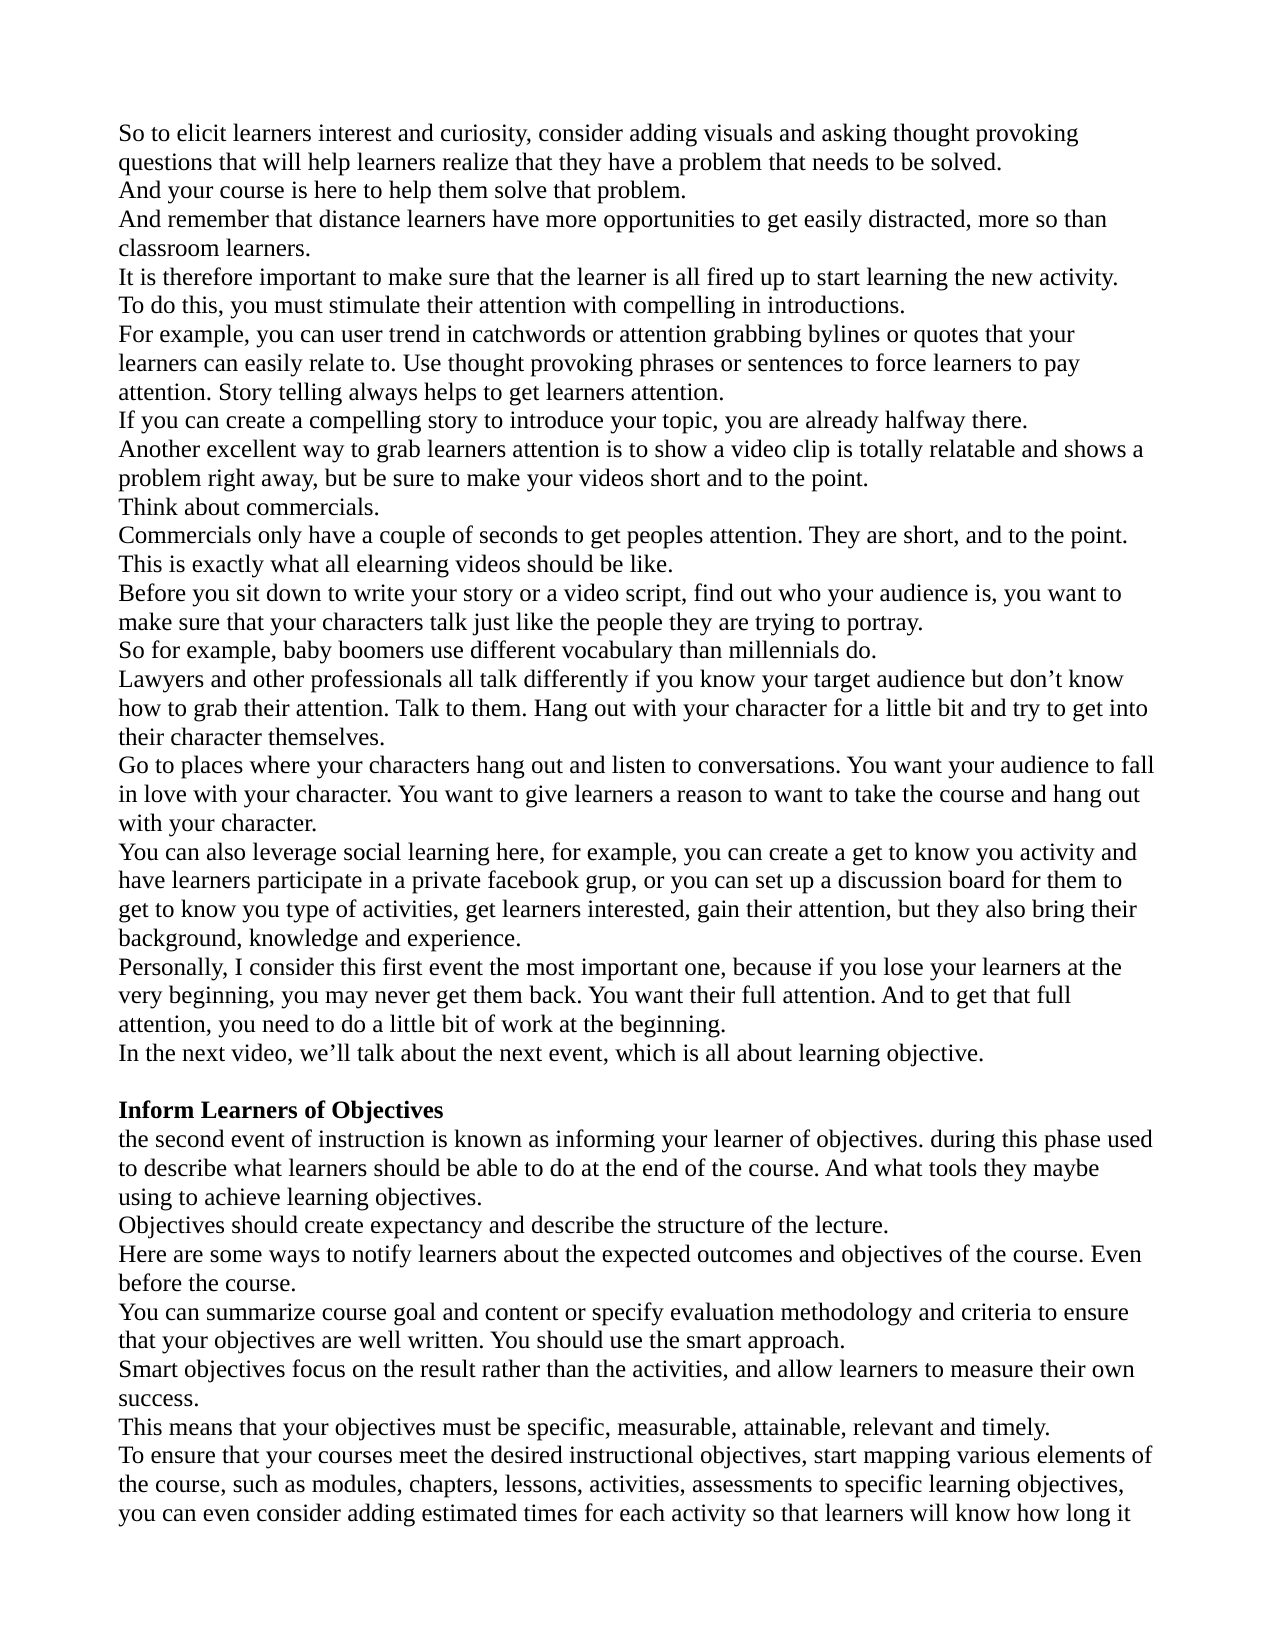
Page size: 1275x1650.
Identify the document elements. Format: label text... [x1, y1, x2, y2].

text Go to places where your characters hang out and listen to conversations. You want your audience to fall in love with your character. You want to give learners a reason to want to take the course and hang out with your character. [118, 751, 1157, 837]
text It is therefore important to make sure that the learner is all fired up to start learning the new activity. [118, 262, 1157, 291]
text Objectives should create expectancy and describe the structure of the lecture. [118, 1211, 1157, 1239]
text In the next video, we’ll talk about the next event, which is all about learning objective. [118, 1038, 1157, 1067]
text Smart objectives focus on the result rather than the activities, and allow learners to measure their own success. [118, 1354, 1157, 1412]
text You can also leverage social learning here, for example, you can create a get to know you activity and have learners participate in a private facebook grup, or you can set up a discussion board for them to get to know you type of activities, get learners interested, gain their attention, but they also bring their background, knowledge and experience. [118, 837, 1157, 952]
text You can summarize course goal and content or specify evaluation methodology and criteria to ensure that your objectives are well written. You should use the smart approach. [118, 1297, 1157, 1354]
text Commercials only have a couple of seconds to get peoples attention. They are short, and to the point. [118, 521, 1157, 549]
text Here are some ways to notify learners about the expected outcomes and objectives of the course. Even before the course. [118, 1239, 1157, 1297]
text Think about commercials. [118, 492, 1157, 521]
text Before you sit down to write your story or a video script, find out who your audience is, you want to make sure that your characters talk just like the people they are trying to portray. [118, 578, 1157, 636]
text To do this, you must stimulate their attention with compelling in introductions. [118, 291, 1157, 319]
text Another excellent way to grab learners attention is to show a video clip is totally relatable and shows a problem right away, but be sure to make your videos short and to the point. [118, 434, 1157, 492]
text So for example, baby boomers use different vocabulary than millennials do. [118, 636, 1157, 664]
text This means that your objectives must be specific, measurable, attainable, relevant and timely. [118, 1412, 1157, 1441]
text To ensure that your courses meet the desired instructional objectives, start mapping various elements of the course, such as modules, chapters, lessons, activities, assessments to specific learning objectives, you can even consider adding estimated times for each activity so that learners will know how long it [118, 1441, 1157, 1527]
text For example, you can user trend in catchwords or attention grabbing bylines or quotes that your learners can easily relate to. Use thought provoking phrases or sentences to force learners to pay attention. Story telling always helps to get learners attention. [118, 319, 1157, 406]
text Personally, I consider this first event the most important one, because if you lose your learners at the very beginning, you may never get them back. You want their full attention. And to get that full attention, you need to do a little bit of work at the beginning. [118, 952, 1157, 1038]
text This is exactly what all elearning videos should be like. [118, 549, 1157, 578]
text And remember that distance learners have more opportunities to get easily distracted, more so than classroom learners. [118, 204, 1157, 262]
text Lawyers and other professionals all talk differently if you know your target audience but don’t know how to grab their attention. Talk to them. Hang out with your character for a little bit and try to get into their character themselves. [118, 664, 1157, 751]
text And your course is here to help them solve that problem. [118, 176, 1157, 204]
text Inform Learners of Objectives [118, 1096, 1157, 1124]
text the second event of instruction is known as informing your learner of objectives. during this phase used to describe what learners should be able to do at the end of the course. And what tools they maybe using to achieve learning objectives. [118, 1124, 1157, 1211]
text If you can create a compelling story to introduce your topic, you are already halfway there. [118, 406, 1157, 434]
text So to elicit learners interest and curiosity, consider adding visuals and asking thought provoking questions that will help learners realize that they have a problem that needs to be solved. [118, 118, 1157, 176]
